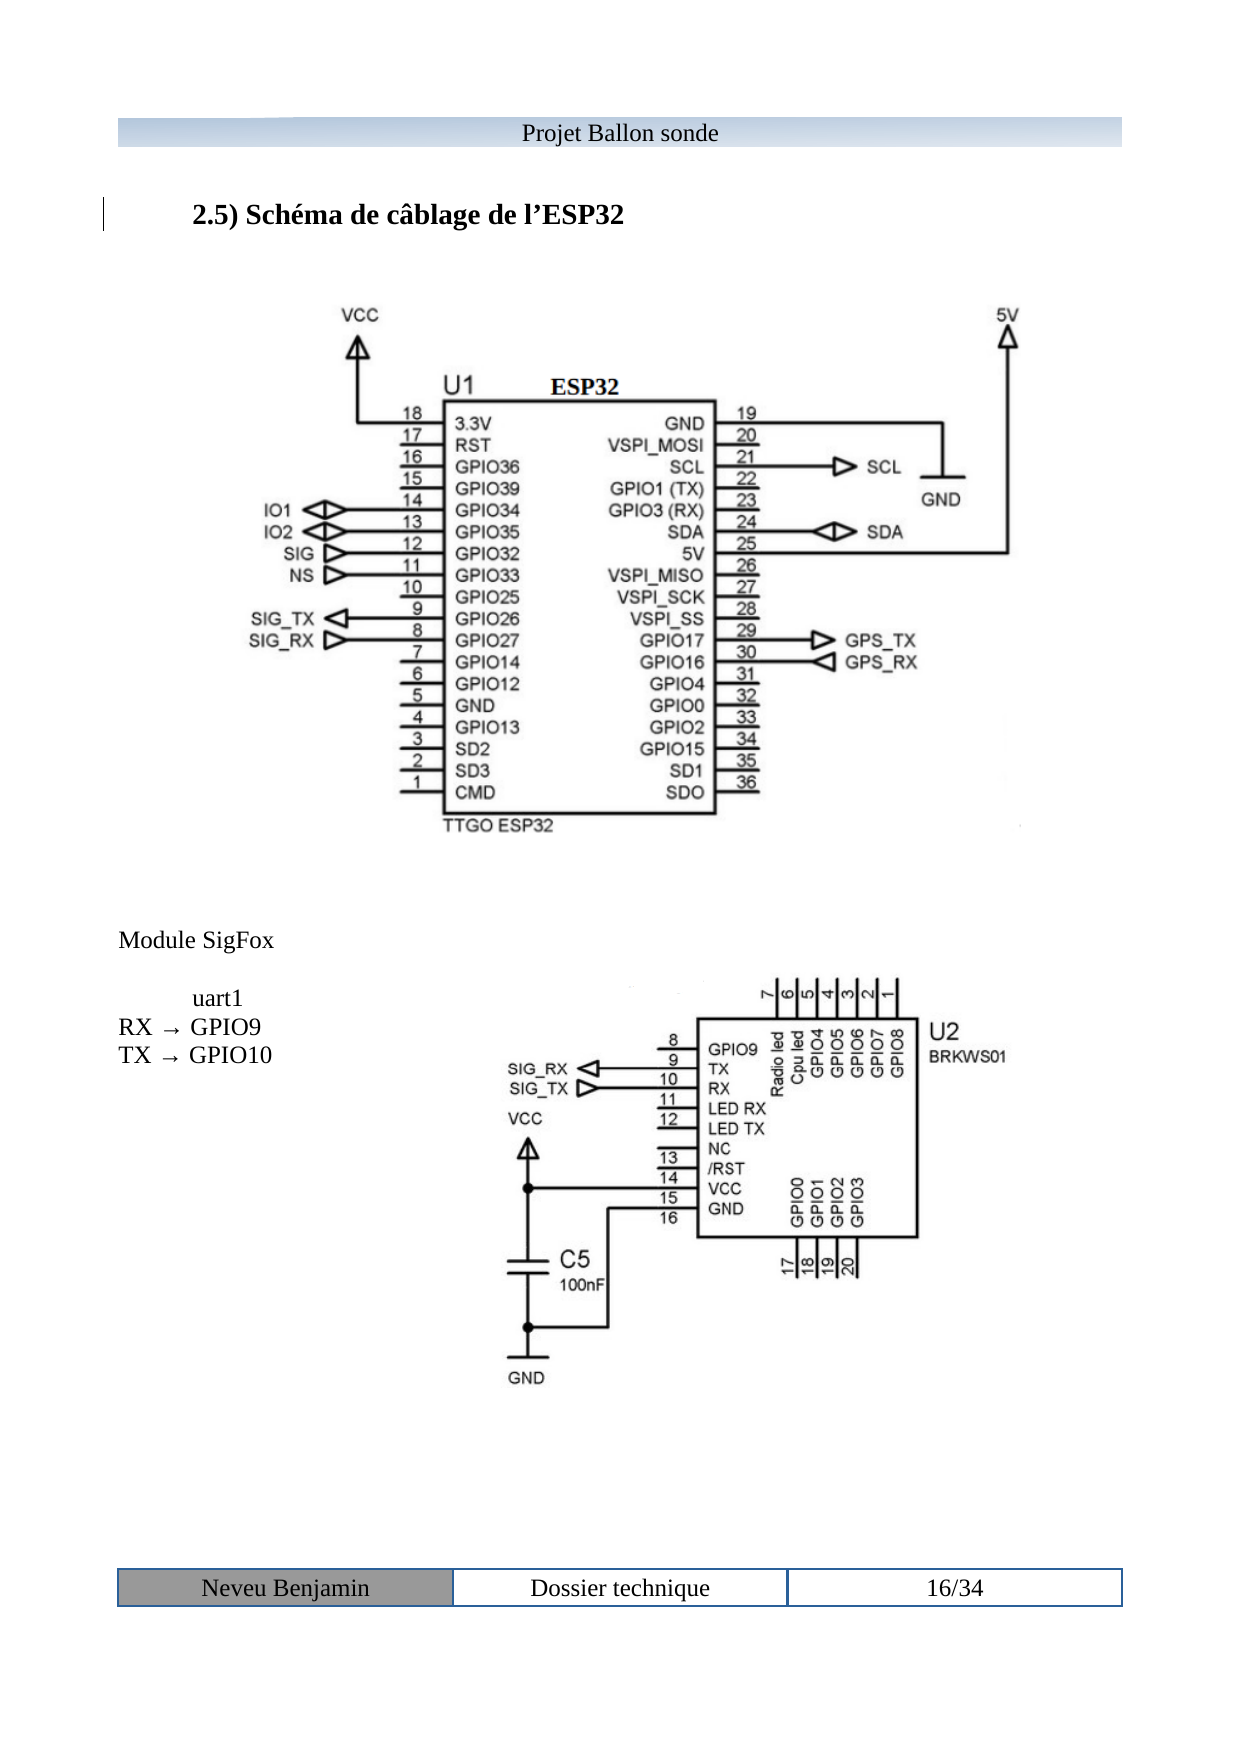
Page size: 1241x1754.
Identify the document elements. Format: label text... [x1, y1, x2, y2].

text [1025, 926, 1122, 954]
picture [433, 905, 1025, 1394]
text [1025, 1012, 1122, 1041]
picture [118, 278, 1123, 840]
subtitle 2.5) Schéma de câblage de l’ESP32 [118, 197, 1122, 231]
text Module SigFox [118, 926, 433, 954]
text RX → GPIO9 [118, 1012, 433, 1041]
text [1025, 983, 1122, 1012]
text uart1 [118, 983, 433, 1012]
text [1025, 1041, 1122, 1069]
text TX → GPIO10 [118, 1041, 433, 1069]
